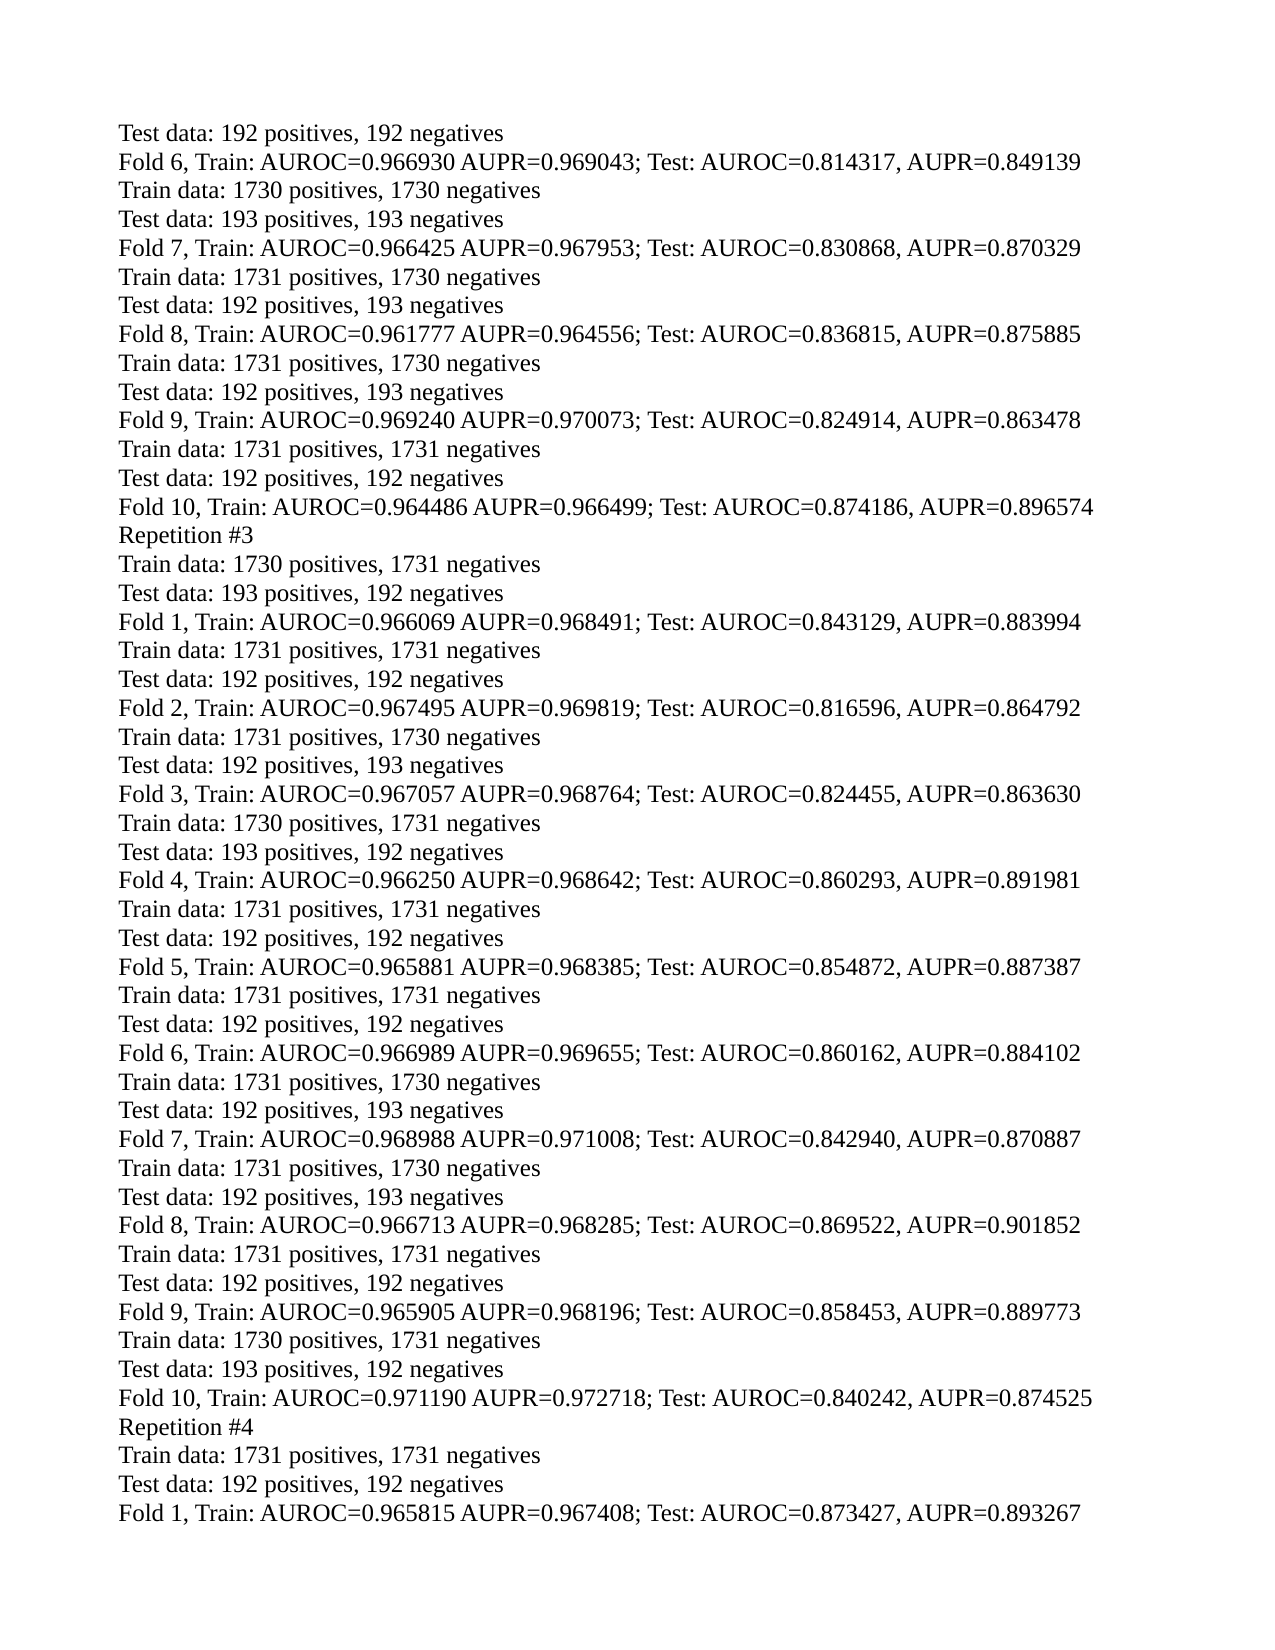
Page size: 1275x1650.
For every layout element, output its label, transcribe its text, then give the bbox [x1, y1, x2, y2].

text Fold 5, Train: AUROC=0.965881 AUPR=0.968385; Test: AUROC=0.854872, AUPR=0.887387 [118, 952, 1157, 981]
text Train data: 1731 positives, 1730 negatives [118, 1067, 1157, 1096]
text Test data: 193 positives, 192 negatives [118, 837, 1157, 866]
text Train data: 1731 positives, 1731 negatives [118, 894, 1157, 923]
text Test data: 192 positives, 193 negatives [118, 377, 1157, 406]
text Fold 8, Train: AUROC=0.961777 AUPR=0.964556; Test: AUROC=0.836815, AUPR=0.875885 [118, 319, 1157, 348]
text Fold 9, Train: AUROC=0.965905 AUPR=0.968196; Test: AUROC=0.858453, AUPR=0.889773 [118, 1297, 1157, 1326]
text Fold 4, Train: AUROC=0.966250 AUPR=0.968642; Test: AUROC=0.860293, AUPR=0.891981 [118, 866, 1157, 894]
text Train data: 1730 positives, 1731 negatives [118, 808, 1157, 837]
text Test data: 193 positives, 192 negatives [118, 1354, 1157, 1383]
text Fold 6, Train: AUROC=0.966989 AUPR=0.969655; Test: AUROC=0.860162, AUPR=0.884102 [118, 1038, 1157, 1067]
text Fold 10, Train: AUROC=0.964486 AUPR=0.966499; Test: AUROC=0.874186, AUPR=0.896574 [118, 492, 1157, 521]
text Test data: 192 positives, 192 negatives [118, 1268, 1157, 1297]
text Test data: 193 positives, 192 negatives [118, 578, 1157, 607]
text Test data: 192 positives, 193 negatives [118, 291, 1157, 319]
text Test data: 192 positives, 193 negatives [118, 1182, 1157, 1211]
text Fold 7, Train: AUROC=0.966425 AUPR=0.967953; Test: AUROC=0.830868, AUPR=0.870329 [118, 233, 1157, 262]
text Train data: 1731 positives, 1731 negatives [118, 434, 1157, 463]
text Train data: 1731 positives, 1731 negatives [118, 1239, 1157, 1268]
text Fold 3, Train: AUROC=0.967057 AUPR=0.968764; Test: AUROC=0.824455, AUPR=0.863630 [118, 779, 1157, 808]
text Test data: 192 positives, 192 negatives [118, 118, 1157, 147]
text Train data: 1731 positives, 1731 negatives [118, 1441, 1157, 1469]
text Fold 1, Train: AUROC=0.966069 AUPR=0.968491; Test: AUROC=0.843129, AUPR=0.883994 [118, 607, 1157, 636]
text Train data: 1730 positives, 1731 negatives [118, 1326, 1157, 1354]
text Fold 2, Train: AUROC=0.967495 AUPR=0.969819; Test: AUROC=0.816596, AUPR=0.864792 [118, 693, 1157, 722]
text Fold 6, Train: AUROC=0.966930 AUPR=0.969043; Test: AUROC=0.814317, AUPR=0.849139 [118, 147, 1157, 176]
text Train data: 1730 positives, 1730 negatives [118, 176, 1157, 204]
text Train data: 1730 positives, 1731 negatives [118, 549, 1157, 578]
text Fold 9, Train: AUROC=0.969240 AUPR=0.970073; Test: AUROC=0.824914, AUPR=0.863478 [118, 406, 1157, 434]
text Train data: 1731 positives, 1731 negatives [118, 636, 1157, 664]
text Repetition #3 [118, 521, 1157, 549]
text Test data: 192 positives, 192 negatives [118, 1009, 1157, 1038]
text Fold 7, Train: AUROC=0.968988 AUPR=0.971008; Test: AUROC=0.842940, AUPR=0.870887 [118, 1124, 1157, 1153]
text Train data: 1731 positives, 1731 negatives [118, 981, 1157, 1009]
text Train data: 1731 positives, 1730 negatives [118, 262, 1157, 291]
text Test data: 192 positives, 192 negatives [118, 463, 1157, 492]
text Repetition #4 [118, 1412, 1157, 1441]
text Test data: 192 positives, 192 negatives [118, 664, 1157, 693]
text Fold 10, Train: AUROC=0.971190 AUPR=0.972718; Test: AUROC=0.840242, AUPR=0.874525 [118, 1383, 1157, 1412]
text Fold 1, Train: AUROC=0.965815 AUPR=0.967408; Test: AUROC=0.873427, AUPR=0.893267 [118, 1498, 1157, 1527]
text Test data: 193 positives, 193 negatives [118, 204, 1157, 233]
text Train data: 1731 positives, 1730 negatives [118, 348, 1157, 377]
text Fold 8, Train: AUROC=0.966713 AUPR=0.968285; Test: AUROC=0.869522, AUPR=0.901852 [118, 1211, 1157, 1239]
text Test data: 192 positives, 192 negatives [118, 1469, 1157, 1498]
text Train data: 1731 positives, 1730 negatives [118, 722, 1157, 751]
text Test data: 192 positives, 193 negatives [118, 1096, 1157, 1124]
text Train data: 1731 positives, 1730 negatives [118, 1153, 1157, 1182]
text Test data: 192 positives, 192 negatives [118, 923, 1157, 952]
text Test data: 192 positives, 193 negatives [118, 751, 1157, 779]
